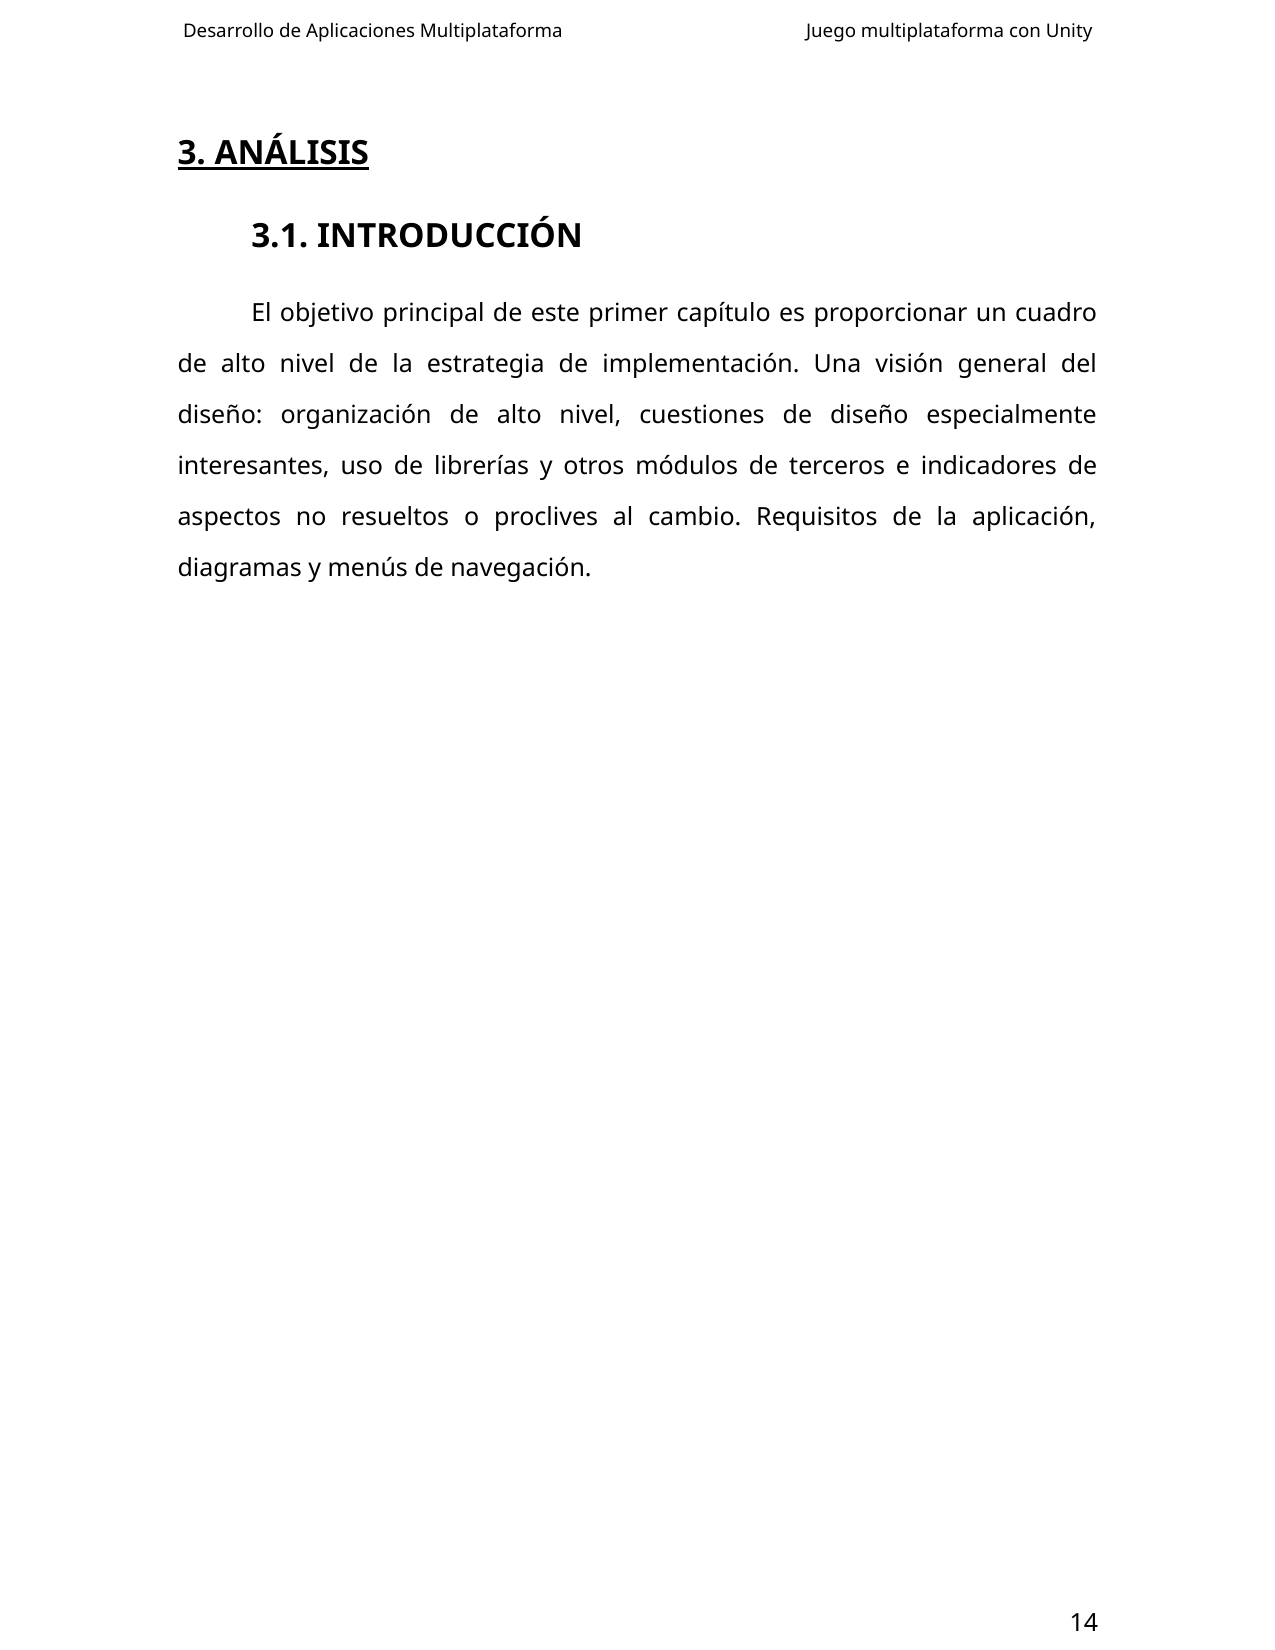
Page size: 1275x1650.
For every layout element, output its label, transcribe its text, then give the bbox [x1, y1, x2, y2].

text 3. ANÁLISIS [177, 129, 1098, 174]
text El objetivo principal de este primer capítulo es proporcionar un cuadro de alto nivel de la estrategia de implementación. Una visión general del diseño: organización de alto nivel, cuestiones de diseño especialmente interesantes, uso de librerías y otros módulos de terceros e indicadores de aspectos no resueltos o proclives al cambio. Requisitos de la aplicación, diagramas y menús de navegación. [177, 294, 1098, 584]
text 3.1. INTRODUCCIÓN [177, 212, 1098, 257]
